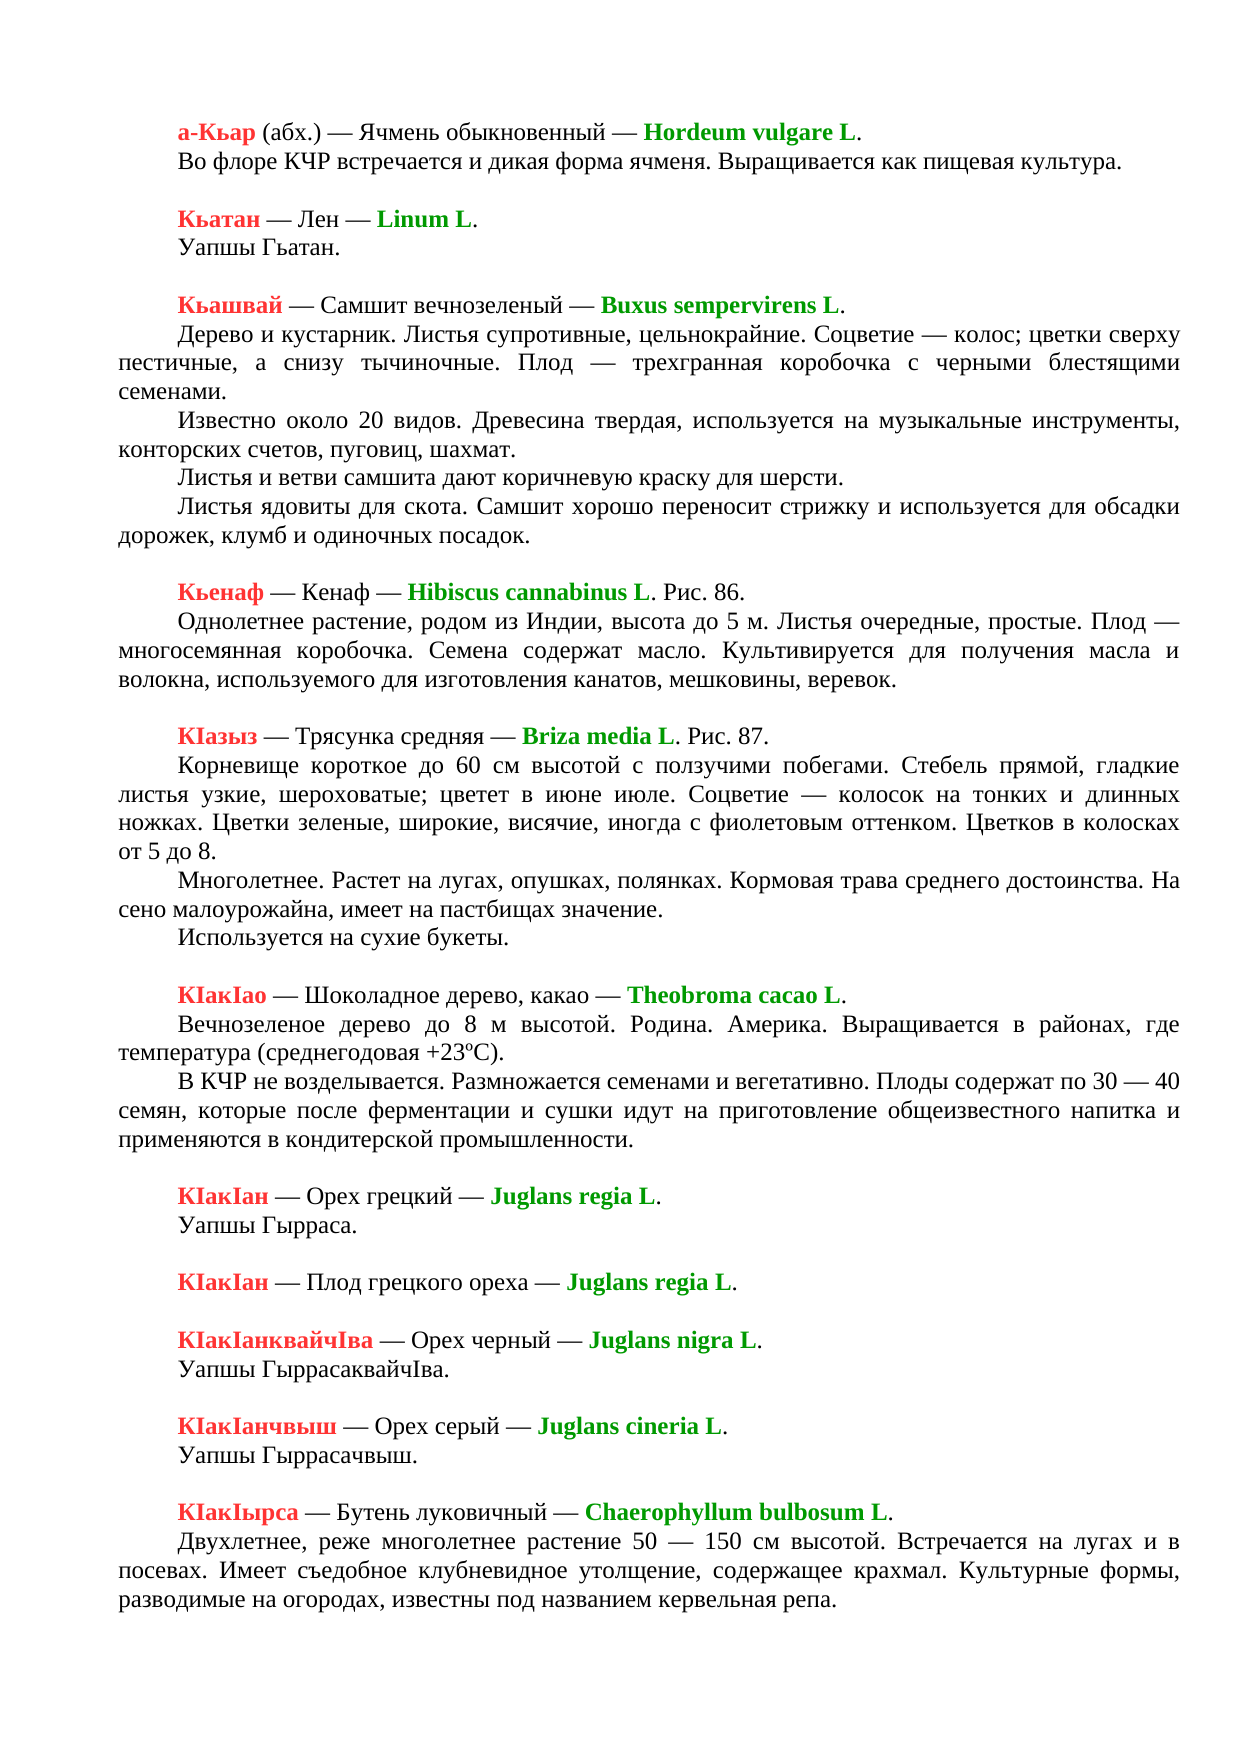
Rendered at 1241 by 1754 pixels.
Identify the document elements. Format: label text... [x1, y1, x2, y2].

text Однолетнее растение, родом из Индии, высота до 5 м. Листья очередные, простые. Плод — многосемянная коробочка. Семена содержат масло. Культивируется для получения масла и волокна, используемого для изготовления канатов, мешковины, веревок. [118, 606, 1181, 692]
text Корневище короткое до 60 см высотой с ползучими побегами. Стебель прямой, гладкие листья узкие, шероховатые; цветет в июне июле. Соцветие — колосок на тонких и длинных ножках. Цветки зеленые, широкие, висячие, иногда с фиолетовым оттенком. Цветков в колосках от 5 до 8. [118, 750, 1181, 865]
text а-Кьар (абх.) — Ячмень обыкновенный — Hordeum vulgare L. [118, 117, 1181, 146]
text Листья и ветви самшита дают коричневую краску для шерсти. [118, 462, 1181, 491]
text Используется на сухие букеты. [118, 922, 1181, 951]
text КIакIанчвыш — Орех серый — Juglans cineria L. [118, 1411, 1181, 1440]
text В КЧР не возделывается. Размножается семенами и вегетативно. Плоды содержат по 30 — 40 семян, которые после ферментации и сушки идут на приготовление общеизвестного напитка и применяются в кондитерской промышленности. [118, 1066, 1181, 1152]
text КIазыз — Трясунка средняя — Briza media L. Рис. 87. [118, 721, 1181, 750]
text Кьатан — Лен — Linum L. [118, 204, 1181, 232]
text Известно около 20 видов. Древесина твердая, используется на музыкальные инструменты, конторских счетов, пуговиц, шахмат. [118, 405, 1181, 462]
text КIакIан — Орех грецкий — Juglans regia L. [118, 1181, 1181, 1210]
text КIакIырса — Бутень луковичный — Chaerophyllum bulbosum L. [118, 1497, 1181, 1526]
text Уапшы ГыррасаквайчIва. [118, 1354, 1181, 1382]
text КIакIао — Шоколадное дерево, какао — Theobroma cacao L. [118, 980, 1181, 1009]
text Уапшы Гырраса. [118, 1210, 1181, 1239]
text Вечнозеленое дерево до 8 м высотой. Родина. Америка. Выращивается в районах, где температура (среднегодовая +23ºC). [118, 1009, 1181, 1066]
text КIакIан — Плод грецкого ореха — Juglans regia L. [118, 1267, 1181, 1296]
text Уапшы Гьатан. [118, 232, 1181, 261]
text Двухлетнее, реже многолетнее растение 50 — 150 см высотой. Встречается на лугах и в посевах. Имеет съедобное клубневидное утолщение, содержащее крахмал. Культурные формы, разводимые на огородах, известны под названием кервельная репа. [118, 1526, 1181, 1612]
text Во флоре КЧР встречается и дикая форма ячменя. Выращивается как пищевая культура. [118, 146, 1181, 175]
text Многолетнее. Растет на лугах, опушках, полянках. Кормовая трава среднего достоинства. На сено малоурожайна, имеет на пастбищах значение. [118, 865, 1181, 922]
text Кьенаф — Кенаф — Hibiscus cannabinus L. Рис. 86. [118, 577, 1181, 606]
text КIакIанквайчIва — Орех черный — Juglans nigra L. [118, 1325, 1181, 1354]
text Кьашвай — Самшит вечнозеленый — Buxus sempervirens L. [118, 290, 1181, 319]
text Уапшы Гыррасачвыш. [118, 1440, 1181, 1469]
text Дерево и кустарник. Листья супротивные, цельнокрайние. Соцветие — колос; цветки сверху пестичные, а снизу тычиночные. Плод — трехгранная коробочка с черными блестящими семенами. [118, 319, 1181, 405]
text Листья ядовиты для скота. Самшит хорошо переносит стрижку и используется для обсадки дорожек, клумб и одиночных посадок. [118, 491, 1181, 549]
